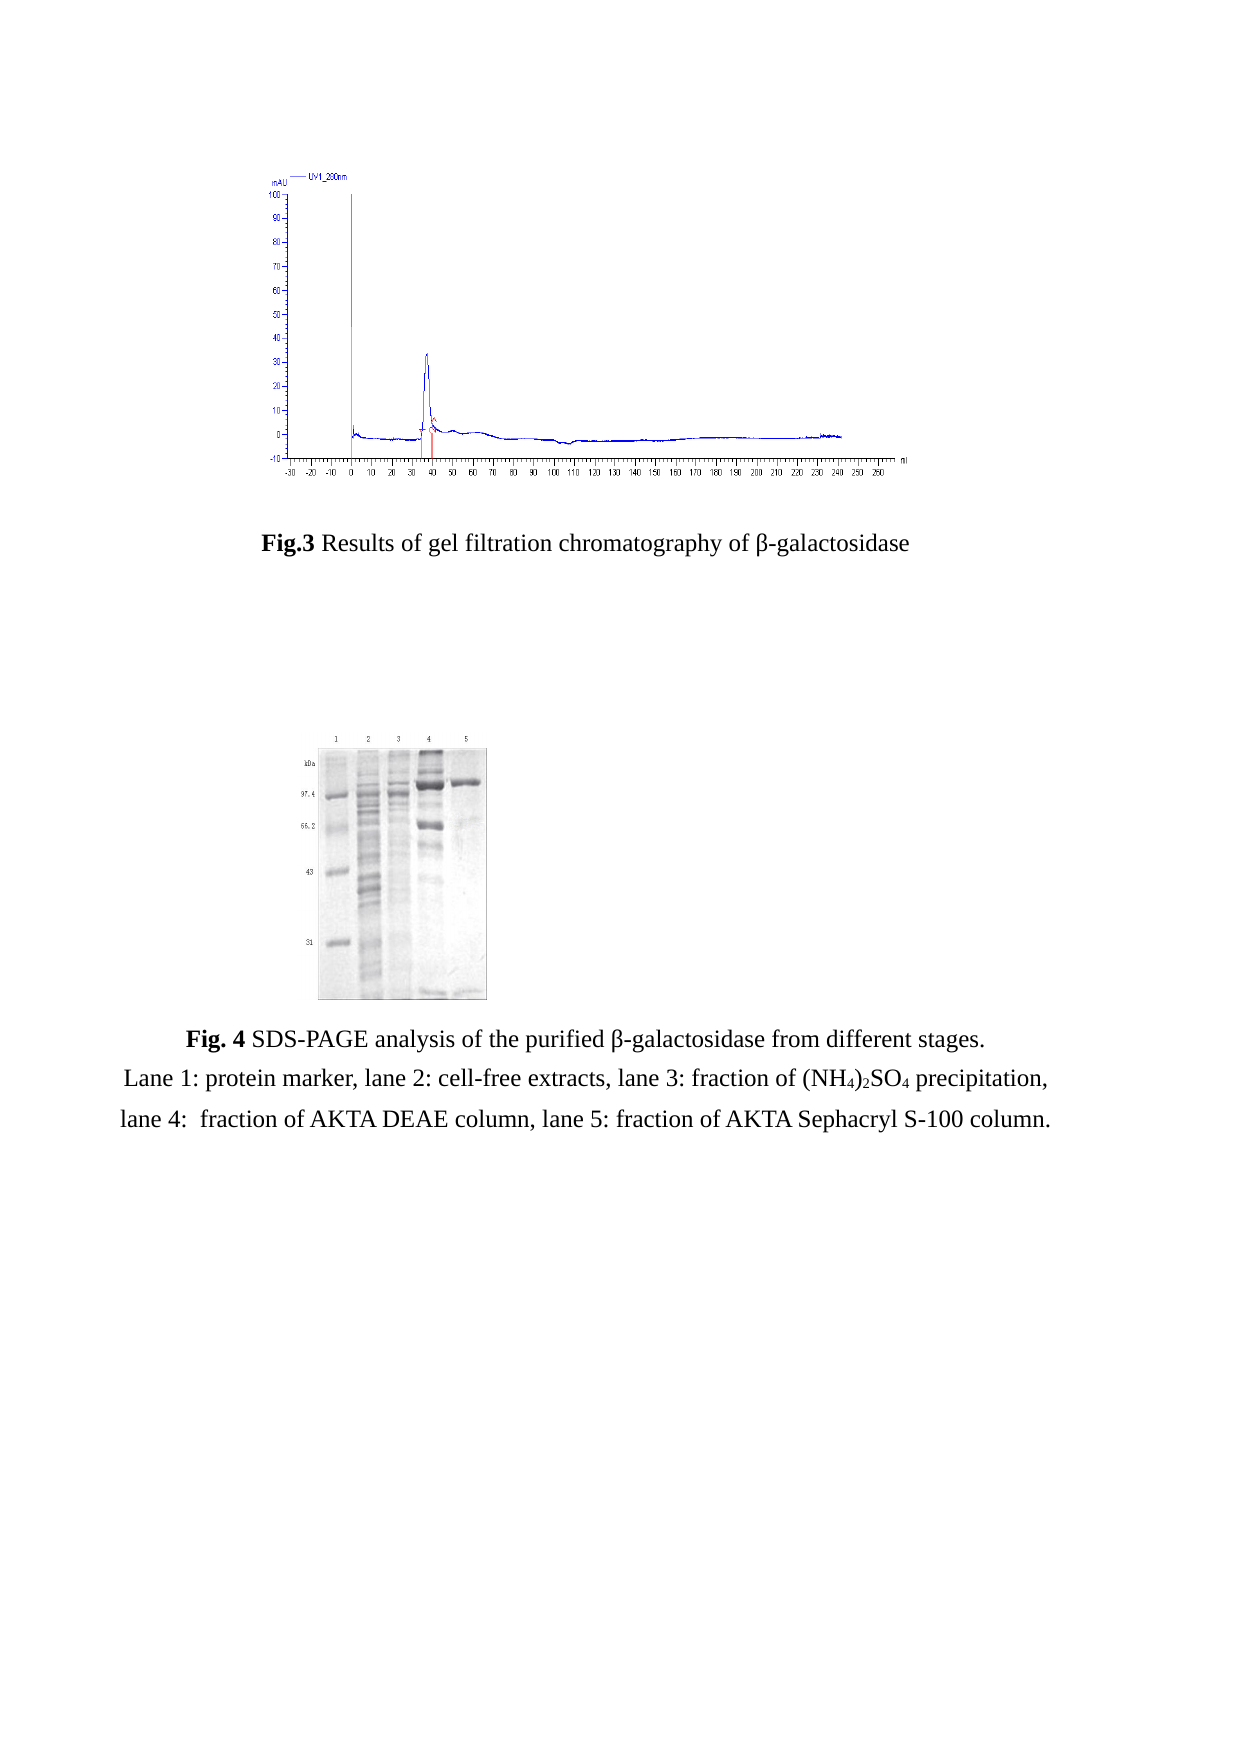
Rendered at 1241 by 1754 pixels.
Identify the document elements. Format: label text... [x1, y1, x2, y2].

text Lane 1: protein marker, lane 2: cell-free extracts, lane 3: fraction of (NH4)2SO4 precipitation, lane 4: fraction of AKTA DEAE column, lane 5: fraction of AKTA Sephacryl S-100 column. [118, 1062, 1053, 1135]
text Fig.3 Results of gel filtration chromatography of β-galactosidase [118, 526, 1053, 559]
picture [297, 732, 487, 1000]
picture [258, 171, 914, 482]
text Fig. 4 SDS-PAGE analysis of the purified β-galactosidase from different stages. [118, 1023, 1053, 1055]
